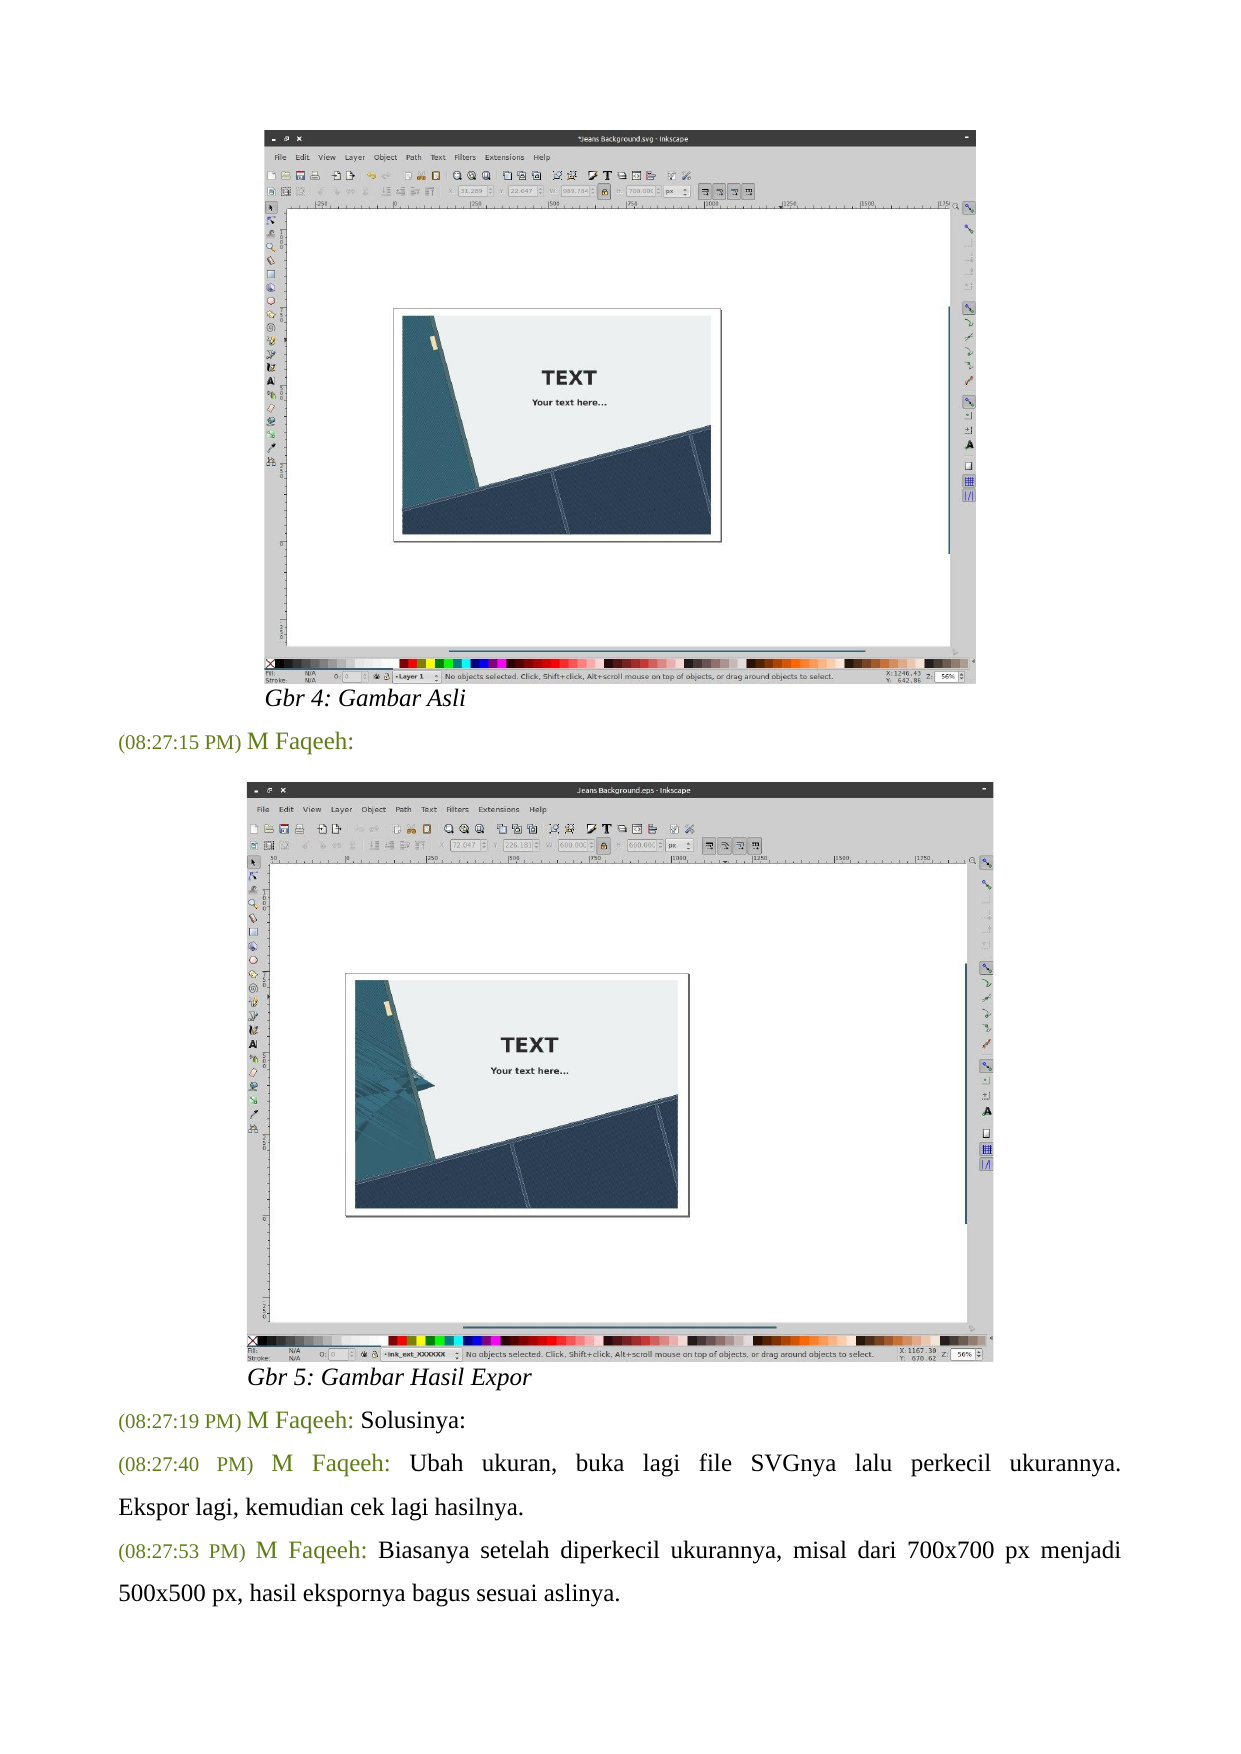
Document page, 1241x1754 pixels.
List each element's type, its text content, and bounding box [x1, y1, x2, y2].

text Gbr 4: Gambar Asli [264, 684, 976, 712]
picture [264, 130, 976, 684]
text (08:27:40 PM) M Faqeeh: Ubah ukuran, buka lagi file SVGnya lalu perkecil ukurannya. Ekspor lagi, kemudian cek lagi hasilnya. [118, 1448, 1122, 1520]
text (08:27:53 PM) M Faqeeh: Biasanya setelah diperkecil ukurannya, misal dari 700x700 px menjadi 500x500 px, hasil ekspornya bagus sesuai aslinya. [118, 1535, 1122, 1607]
text Gbr 5: Gambar Hasil Expor [247, 1362, 993, 1390]
text (08:27:19 PM) M Faqeeh: Solusinya: [118, 1405, 1122, 1434]
picture [246, 782, 994, 1362]
text (08:27:15 PM) M Faqeeh: [118, 726, 1122, 755]
